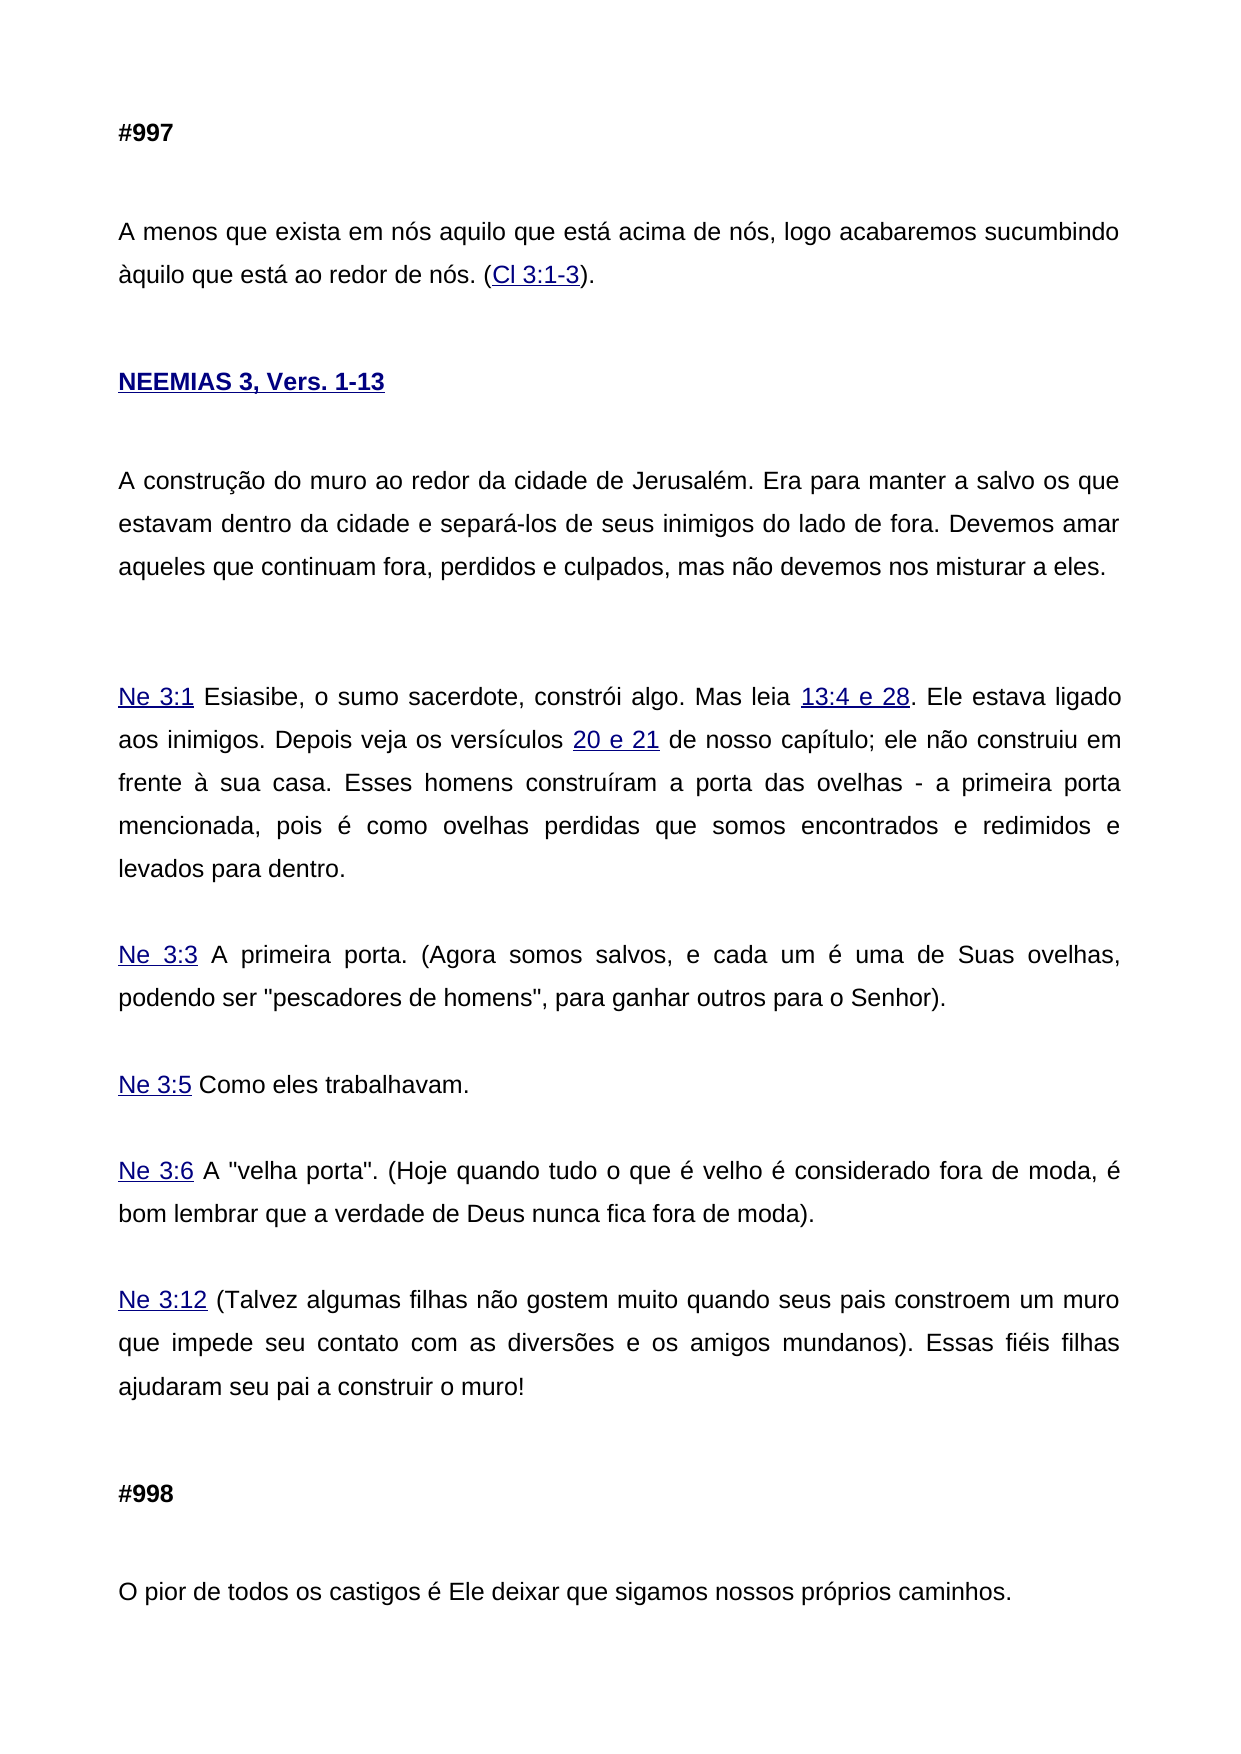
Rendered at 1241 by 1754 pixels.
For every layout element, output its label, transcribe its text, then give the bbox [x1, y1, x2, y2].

subtitle #998 [118, 1478, 1122, 1507]
text Ne 3:5 Como eles trabalhavam. [118, 1069, 1122, 1098]
text A menos que exista em nós aquilo que está acima de nós, logo acabaremos sucumbindo àquilo que está ao redor de nós. (Cl 3:1-3). [118, 217, 1122, 289]
text A construção do muro ao redor da cidade de Jerusalém. Era para manter a salvo os que estavam dentro da cidade e separá-los de seus inimigos do lado de fora. Devemos amar aqueles que continuam fora, perdidos e culpados, mas não devemos nos misturar a eles. [118, 466, 1122, 581]
text Ne 3:6 A "velha porta". (Hoje quando tudo o que é velho é considerado fora de moda, é bom lembrar que a verdade de Deus nunca fica fora de moda). [118, 1156, 1122, 1228]
text Ne 3:1 Esiasibe, o sumo sacerdote, constrói algo. Mas leia 13:4 e 28. Ele estava ligado aos inimigos. Depois veja os versículos 20 e 21 de nosso capítulo; ele não construiu em frente à sua casa. Esses homens construíram a porta das ovelhas - a primeira porta mencionada, pois é como ovelhas perdidas que somos encontrados e redimidos e levados para dentro. [118, 681, 1122, 883]
text O pior de todos os castigos é Ele deixar que sigamos nossos próprios caminhos. [118, 1577, 1122, 1606]
subtitle #997 [118, 118, 1122, 147]
text Ne 3:3 A primeira porta. (Agora somos salvos, e cada um é uma de Suas ovelhas, podendo ser "pescadores de homens", para ganhar outros para o Senhor). [118, 940, 1122, 1012]
subtitle NEEMIAS 3, Vers. 1-13 [118, 367, 1122, 396]
text Ne 3:12 (Talvez algumas filhas não gostem muito quando seus pais constroem um muro que impede seu contato com as diversões e os amigos mundanos). Essas fiéis filhas ajudaram seu pai a construir o muro! [118, 1285, 1122, 1400]
